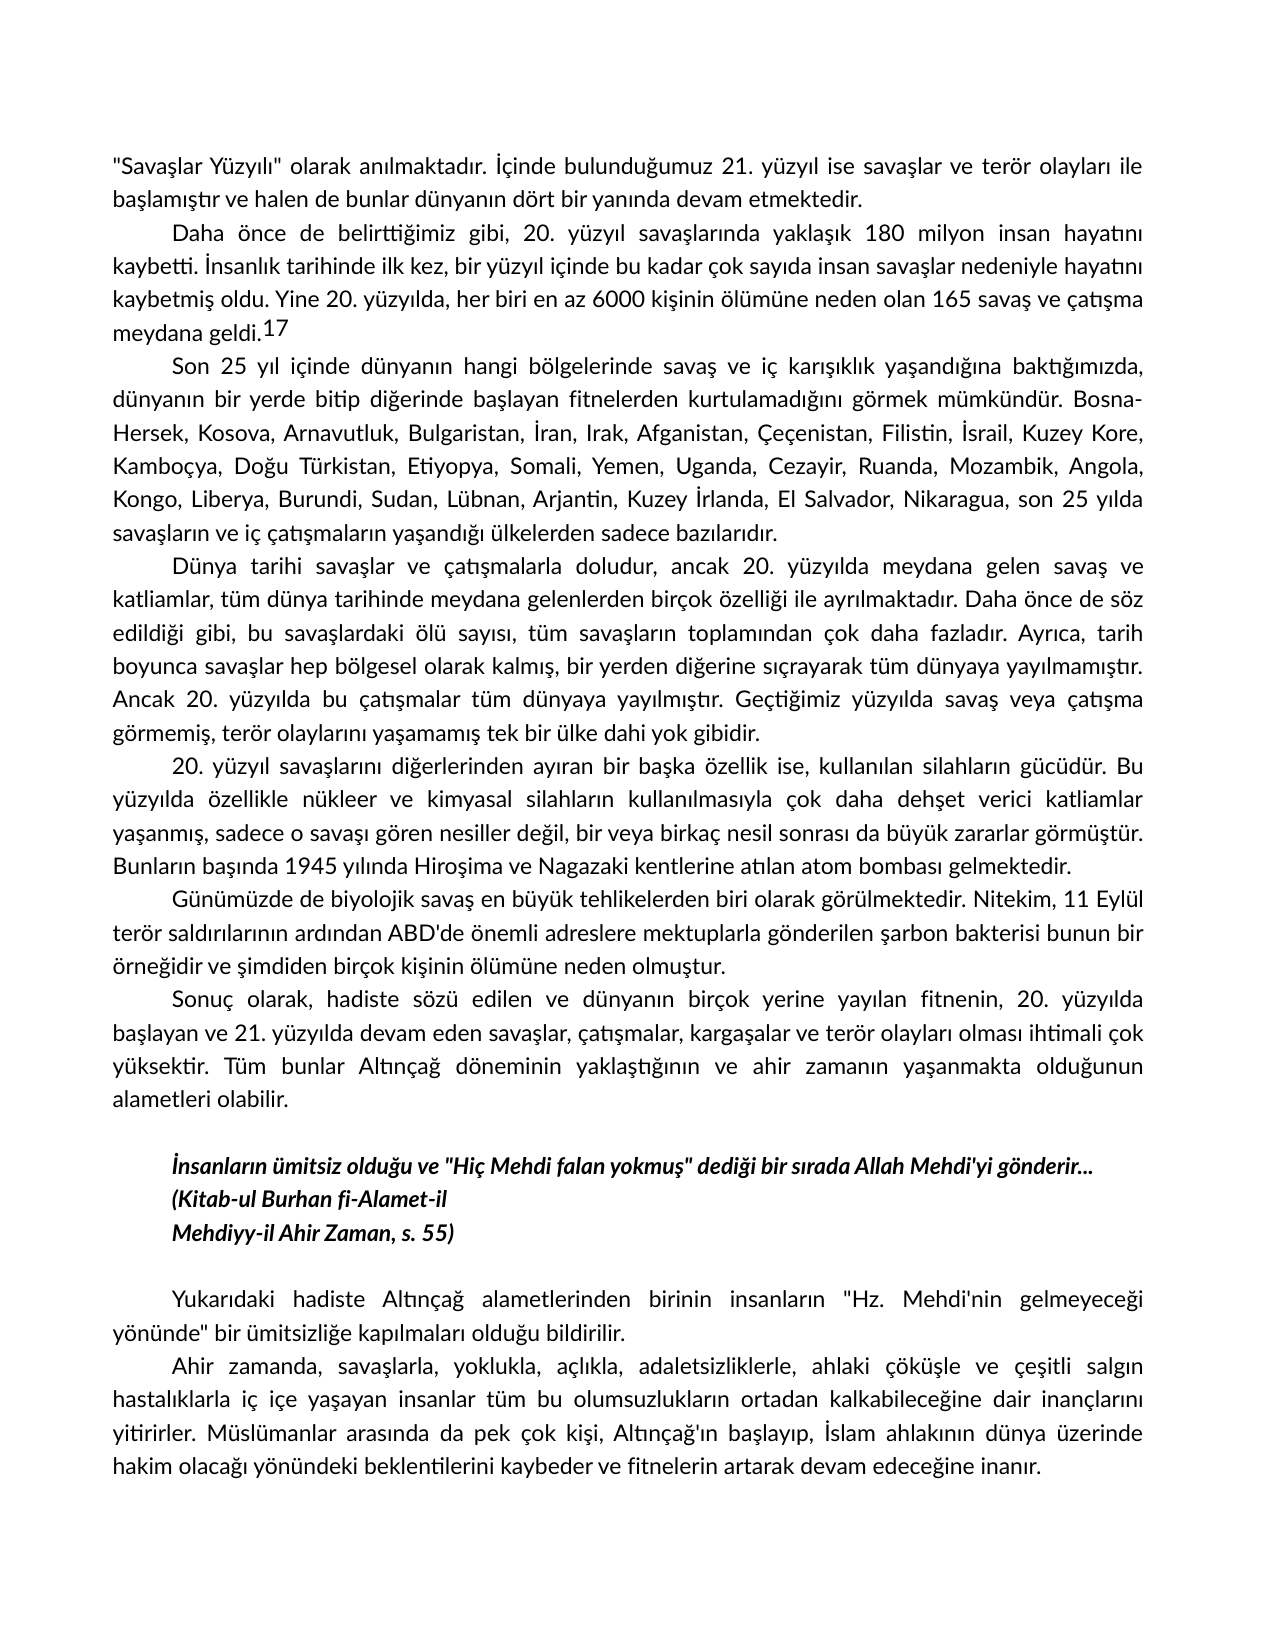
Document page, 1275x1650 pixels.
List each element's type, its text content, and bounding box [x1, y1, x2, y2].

text Ahir zamanda, savaşlarla, yoklukla, açlıkla, adaletsizliklerle, ahlaki çöküşle ve çeşitli salgın hastalıklarla iç içe yaşayan insanlar tüm bu olumsuzlukların ortadan kalkabileceğine dair inançlarını yitirirler. Müslümanlar arasında da pek çok kişi, Altınçağ'ın başlayıp, İslam ahlakının dünya üzerinde hakim olacağı yönündeki beklentilerini kaybeder ve fitnelerin artarak devam edeceğine inanır. [112, 1348, 1145, 1481]
text İnsanların ümitsiz olduğu ve "Hiç Mehdi falan yokmuş" dediği bir sırada Allah Mehdi'yi gönderir... [112, 1148, 1145, 1181]
text Mehdiyy-il Ahir Zaman, s. 55) [112, 1214, 1145, 1248]
text Günümüzde de biyolojik savaş en büyük tehlikelerden biri olarak görülmektedir. Nitekim, 11 Eylül terör saldırılarının ardından ABD'de önemli adreslere mektuplarla gönderilen şarbon bakterisi bunun bir örneğidir ve şimdiden birçok kişinin ölümüne neden olmuştur. [112, 881, 1145, 981]
text (Kitab-ul Burhan fi-Alamet-il [112, 1181, 1145, 1214]
text "Savaşlar Yüzyılı" olarak anılmaktadır. İçinde bulunduğumuz 21. yüzyıl ise savaşlar ve terör olayları ile başlamıştır ve halen de bunlar dünyanın dört bir yanında devam etmektedir. [112, 148, 1145, 214]
text Son 25 yıl içinde dünyanın hangi bölgelerinde savaş ve iç karışıklık yaşandığına baktığımızda, dünyanın bir yerde bitip diğerinde başlayan fitnelerden kurtulamadığını görmek mümkündür. Bosna-Hersek, Kosova, Arnavutluk, Bulgaristan, İran, Irak, Afganistan, Çeçenistan, Filistin, İsrail, Kuzey Kore, Kamboçya, Doğu Türkistan, Etiyopya, Somali, Yemen, Uganda, Cezayir, Ruanda, Mozambik, Angola, Kongo, Liberya, Burundi, Sudan, Lübnan, Arjantin, Kuzey İrlanda, El Salvador, Nikaragua, son 25 yılda savaşların ve iç çatışmaların yaşandığı ülkelerden sadece bazılarıdır. [112, 348, 1145, 548]
text Daha önce de belirttiğimiz gibi, 20. yüzyıl savaşlarında yaklaşık 180 milyon insan hayatını kaybetti. İnsanlık tarihinde ilk kez, bir yüzyıl içinde bu kadar çok sayıda insan savaşlar nedeniyle hayatını kaybetmiş oldu. Yine 20. yüzyılda, her biri en az 6000 kişinin ölümüne neden olan 165 savaş ve çatışma meydana geldi.17 [112, 214, 1145, 348]
text 20. yüzyıl savaşlarını diğerlerinden ayıran bir başka özellik ise, kullanılan silahların gücüdür. Bu yüzyılda özellikle nükleer ve kimyasal silahların kullanılmasıyla çok daha dehşet verici katliamlar yaşanmış, sadece o savaşı gören nesiller değil, bir veya birkaç nesil sonrası da büyük zararlar görmüştür. Bunların başında 1945 yılında Hiroşima ve Nagazaki kentlerine atılan atom bombası gelmektedir. [112, 748, 1145, 881]
text Sonuç olarak, hadiste sözü edilen ve dünyanın birçok yerine yayılan fitnenin, 20. yüzyılda başlayan ve 21. yüzyılda devam eden savaşlar, çatışmalar, kargaşalar ve terör olayları olması ihtimali çok yüksektir. Tüm bunlar Altınçağ döneminin yaklaştığının ve ahir zamanın yaşanmakta olduğunun alametleri olabilir. [112, 981, 1145, 1114]
text Yukarıdaki hadiste Altınçağ alametlerinden birinin insanların "Hz. Mehdi'nin gelmeyeceği yönünde" bir ümitsizliğe kapılmaları olduğu bildirilir. [112, 1281, 1145, 1348]
text Dünya tarihi savaşlar ve çatışmalarla doludur, ancak 20. yüzyılda meydana gelen savaş ve katliamlar, tüm dünya tarihinde meydana gelenlerden birçok özelliği ile ayrılmaktadır. Daha önce de söz edildiği gibi, bu savaşlardaki ölü sayısı, tüm savaşların toplamından çok daha fazladır. Ayrıca, tarih boyunca savaşlar hep bölgesel olarak kalmış, bir yerden diğerine sıçrayarak tüm dünyaya yayılmamıştır. Ancak 20. yüzyılda bu çatışmalar tüm dünyaya yayılmıştır. Geçtiğimiz yüzyılda savaş veya çatışma görmemiş, terör olaylarını yaşamamış tek bir ülke dahi yok gibidir. [112, 548, 1145, 748]
